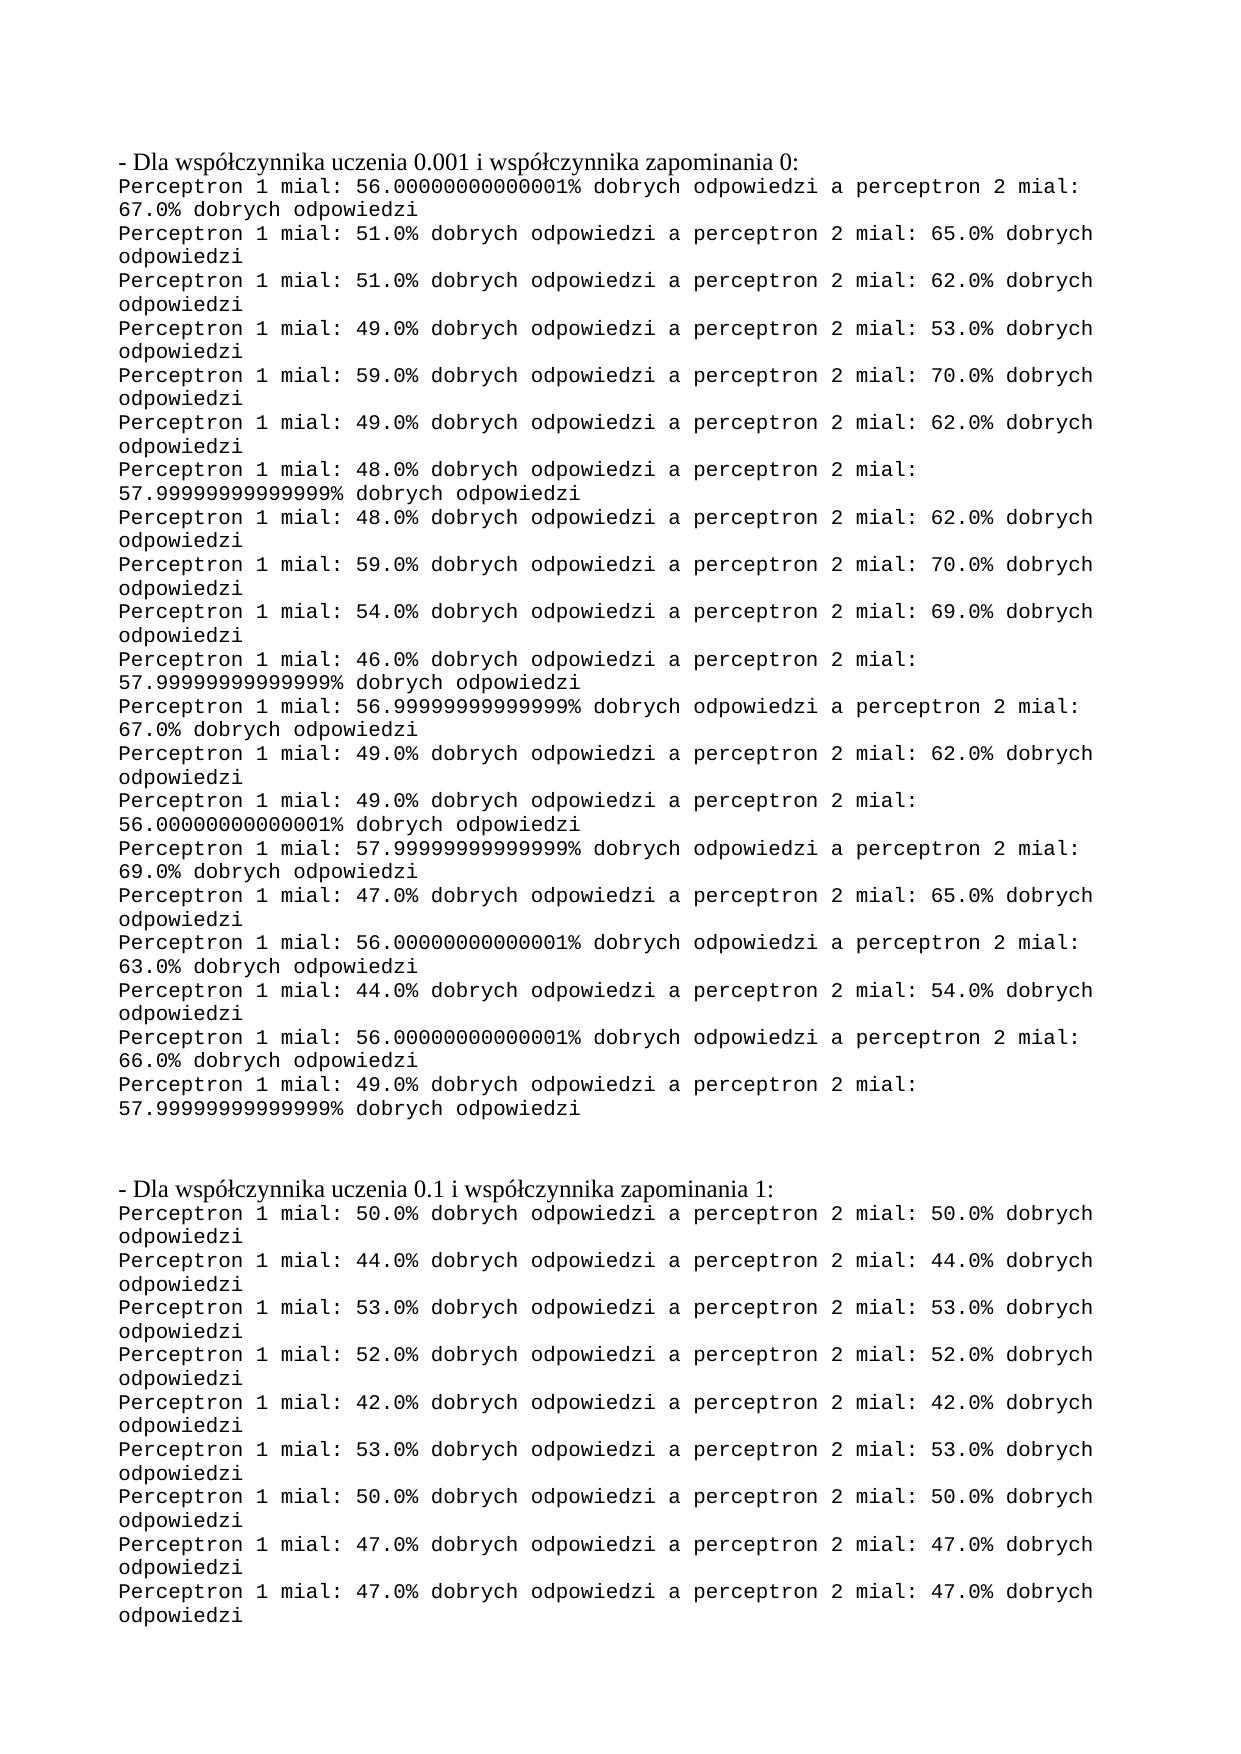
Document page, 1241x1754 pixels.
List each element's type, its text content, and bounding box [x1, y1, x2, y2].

text Perceptron 1 mial: 51.0% dobrych odpowiedzi a perceptron 2 mial: 62.0% dobrych odpowiedzi [118, 270, 1122, 317]
text - Dla współczynnika uczenia 0.001 i współczynnika zapominania 0: Perceptron 1 mial: 56.00000000000001% dobrych odpowiedzi a perceptron 2 mial: 67.0% dobrych odpowiedzi [118, 118, 1122, 223]
text Perceptron 1 mial: 42.0% dobrych odpowiedzi a perceptron 2 mial: 42.0% dobrych odpowiedzi [118, 1392, 1122, 1439]
text Perceptron 1 mial: 49.0% dobrych odpowiedzi a perceptron 2 mial: 62.0% dobrych odpowiedzi [118, 743, 1122, 790]
text Perceptron 1 mial: 52.0% dobrych odpowiedzi a perceptron 2 mial: 52.0% dobrych odpowiedzi [118, 1344, 1122, 1392]
text Perceptron 1 mial: 56.00000000000001% dobrych odpowiedzi a perceptron 2 mial: 66.0% dobrych odpowiedzi [118, 1027, 1122, 1074]
text Perceptron 1 mial: 49.0% dobrych odpowiedzi a perceptron 2 mial: 53.0% dobrych odpowiedzi [118, 317, 1122, 365]
text Perceptron 1 mial: 57.99999999999999% dobrych odpowiedzi a perceptron 2 mial: 69.0% dobrych odpowiedzi [118, 838, 1122, 885]
text Perceptron 1 mial: 47.0% dobrych odpowiedzi a perceptron 2 mial: 47.0% dobrych odpowiedzi [118, 1534, 1122, 1581]
text Perceptron 1 mial: 51.0% dobrych odpowiedzi a perceptron 2 mial: 65.0% dobrych odpowiedzi [118, 223, 1122, 270]
text Perceptron 1 mial: 53.0% dobrych odpowiedzi a perceptron 2 mial: 53.0% dobrych odpowiedzi [118, 1439, 1122, 1486]
text Perceptron 1 mial: 49.0% dobrych odpowiedzi a perceptron 2 mial: 62.0% dobrych odpowiedzi [118, 412, 1122, 459]
text Perceptron 1 mial: 47.0% dobrych odpowiedzi a perceptron 2 mial: 65.0% dobrych odpowiedzi [118, 885, 1122, 932]
text Perceptron 1 mial: 54.0% dobrych odpowiedzi a perceptron 2 mial: 69.0% dobrych odpowiedzi [118, 601, 1122, 648]
text Perceptron 1 mial: 59.0% dobrych odpowiedzi a perceptron 2 mial: 70.0% dobrych odpowiedzi [118, 554, 1122, 601]
text Perceptron 1 mial: 46.0% dobrych odpowiedzi a perceptron 2 mial: 57.99999999999999% dobrych odpowiedzi [118, 648, 1122, 696]
text Perceptron 1 mial: 56.00000000000001% dobrych odpowiedzi a perceptron 2 mial: 63.0% dobrych odpowiedzi [118, 932, 1122, 979]
text Perceptron 1 mial: 59.0% dobrych odpowiedzi a perceptron 2 mial: 70.0% dobrych odpowiedzi [118, 365, 1122, 412]
text Perceptron 1 mial: 49.0% dobrych odpowiedzi a perceptron 2 mial: 56.00000000000001% dobrych odpowiedzi [118, 790, 1122, 838]
text Perceptron 1 mial: 49.0% dobrych odpowiedzi a perceptron 2 mial: 57.99999999999999% dobrych odpowiedzi - Dla współczynnika uczenia 0.1 i współczynnika zapominania 1: Perceptron 1 mial: 50.0% dobrych odpowiedzi a perceptron 2 mial: 50.0% dobrych odpowiedzi [118, 1074, 1122, 1250]
text Perceptron 1 mial: 44.0% dobrych odpowiedzi a perceptron 2 mial: 44.0% dobrych odpowiedzi [118, 1250, 1122, 1297]
text Perceptron 1 mial: 53.0% dobrych odpowiedzi a perceptron 2 mial: 53.0% dobrych odpowiedzi [118, 1297, 1122, 1344]
text Perceptron 1 mial: 44.0% dobrych odpowiedzi a perceptron 2 mial: 54.0% dobrych odpowiedzi [118, 979, 1122, 1027]
text Perceptron 1 mial: 47.0% dobrych odpowiedzi a perceptron 2 mial: 47.0% dobrych odpowiedzi [118, 1581, 1122, 1628]
text Perceptron 1 mial: 48.0% dobrych odpowiedzi a perceptron 2 mial: 62.0% dobrych odpowiedzi [118, 507, 1122, 554]
text Perceptron 1 mial: 50.0% dobrych odpowiedzi a perceptron 2 mial: 50.0% dobrych odpowiedzi [118, 1486, 1122, 1534]
text Perceptron 1 mial: 48.0% dobrych odpowiedzi a perceptron 2 mial: 57.99999999999999% dobrych odpowiedzi [118, 459, 1122, 507]
text Perceptron 1 mial: 56.99999999999999% dobrych odpowiedzi a perceptron 2 mial: 67.0% dobrych odpowiedzi [118, 696, 1122, 743]
